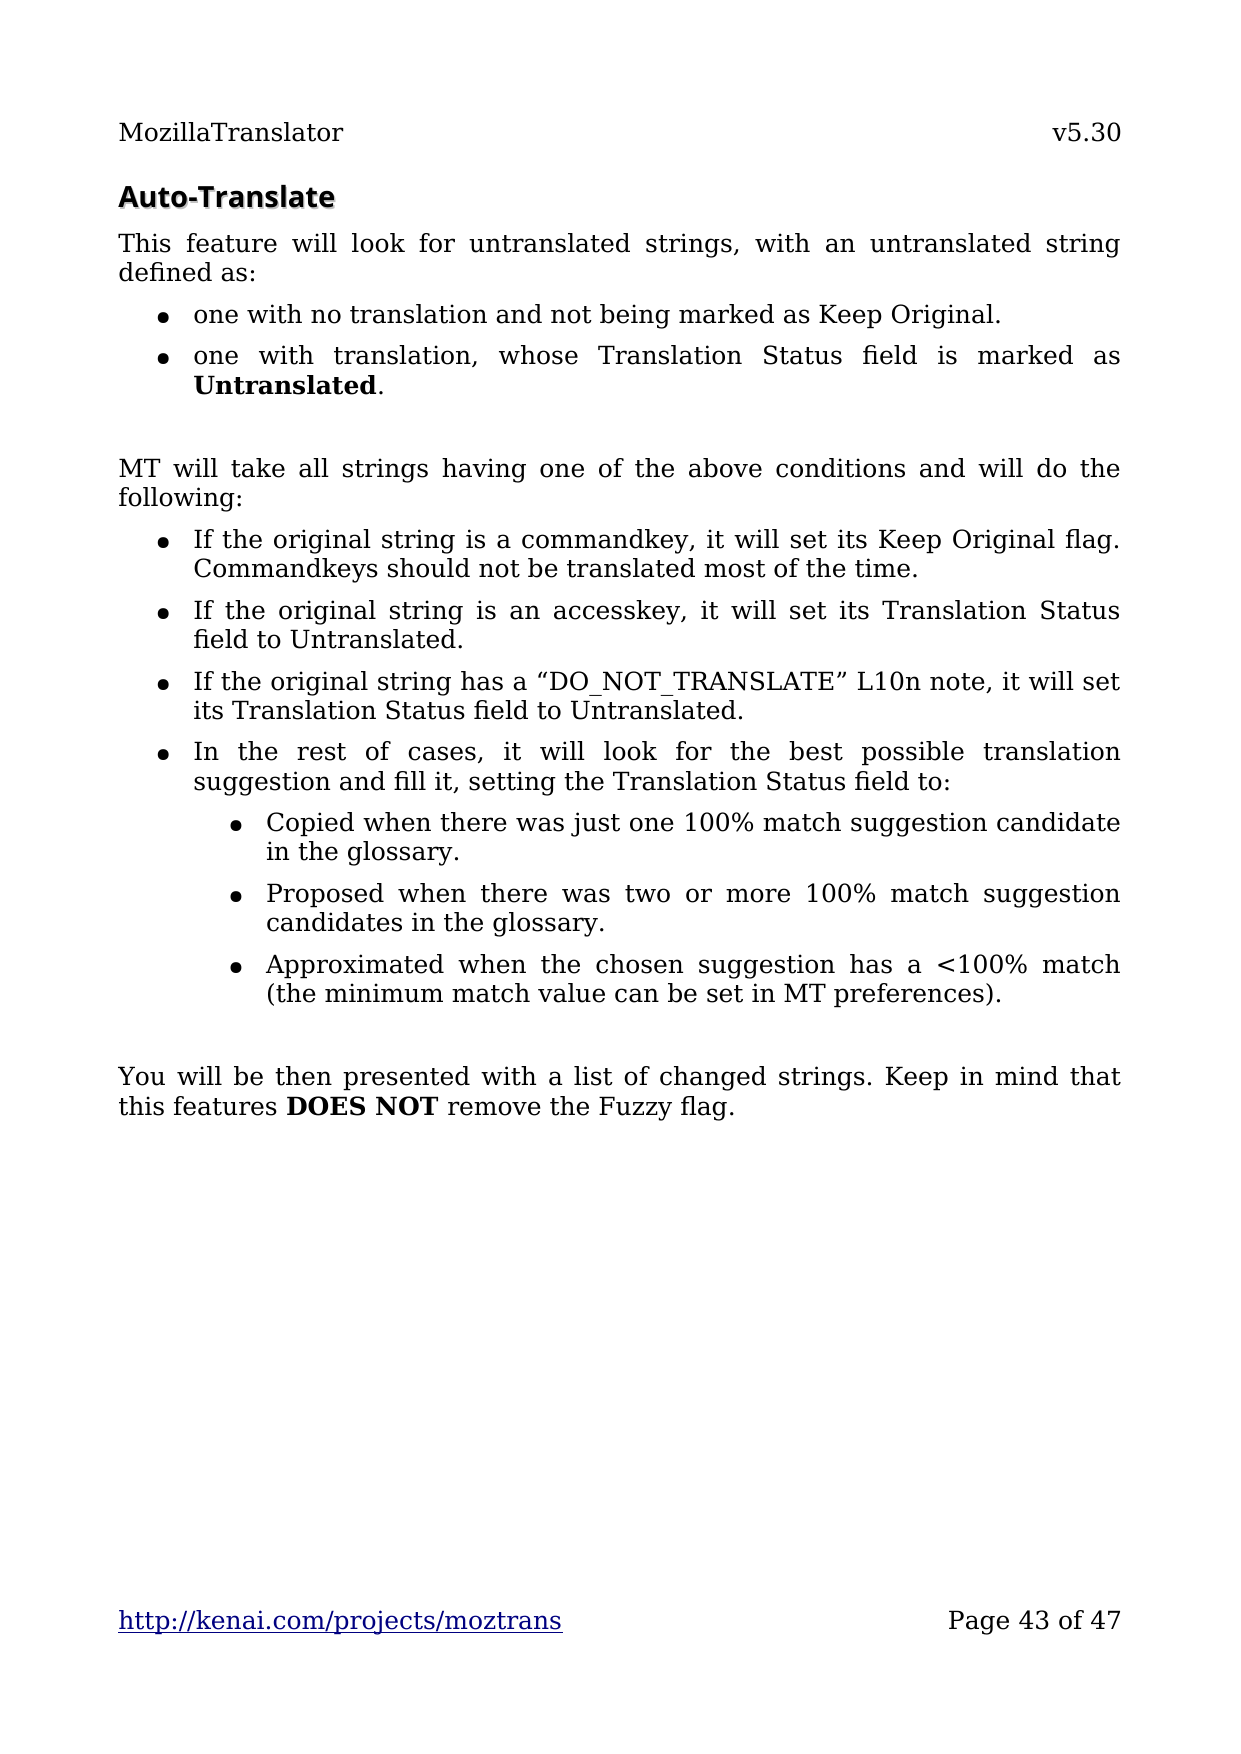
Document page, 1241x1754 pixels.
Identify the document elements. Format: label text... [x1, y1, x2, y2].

text This feature will look for untranslated strings, with an untranslated string defined as: [118, 229, 1122, 287]
list Copied when there was just one 100% match suggestion candidate in the glossary. [228, 808, 1122, 867]
list Approximated when the chosen suggestion has a <100% match (the minimum match value can be set in MT preferences). [228, 950, 1122, 1008]
list If the original string is an accesskey, it will set its Translation Status field to Untranslated. [156, 596, 1122, 654]
text You will be then presented with a list of changed strings. Keep in mind that this features DOES NOT remove the Fuzzy flag. [118, 1062, 1122, 1121]
list In the rest of cases, it will look for the best possible translation suggestion and fill it, setting the Translation Status field to: [156, 737, 1122, 796]
subtitle Auto-Translate [118, 177, 1122, 216]
text MT will take all strings having one of the above conditions and will do the following: [118, 454, 1122, 512]
list one with translation, whose Translation Status field is marked as Untranslated. [156, 341, 1122, 400]
list If the original string has a “DO_NOT_TRANSLATE” L10n note, it will set its Translation Status field to Untranslated. [156, 667, 1122, 725]
list Proposed when there was two or more 100% match suggestion candidates in the glossary. [228, 879, 1122, 937]
list If the original string is a commandkey, it will set its Keep Original flag. Commandkeys should not be translated most of the time. [156, 525, 1122, 583]
list one with no translation and not being marked as Keep Original. [156, 300, 1122, 329]
